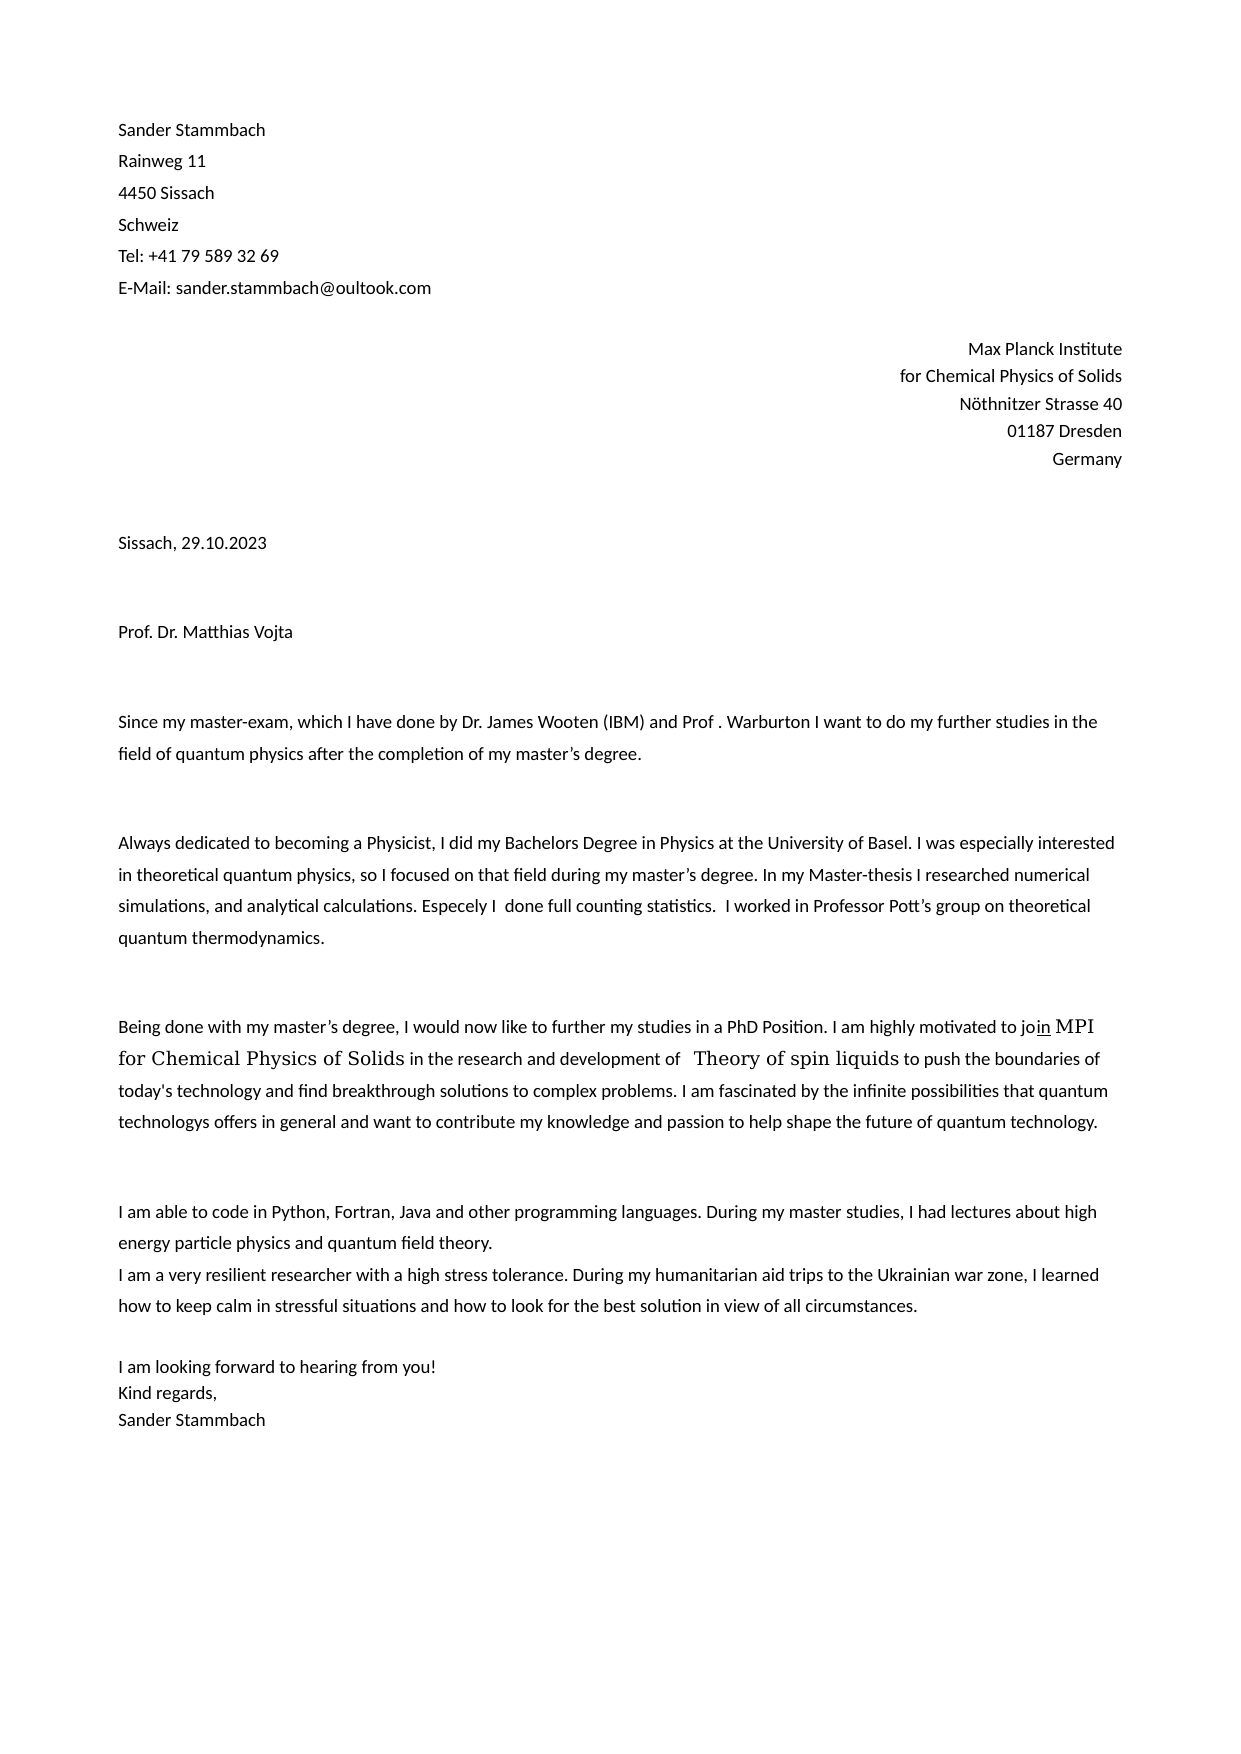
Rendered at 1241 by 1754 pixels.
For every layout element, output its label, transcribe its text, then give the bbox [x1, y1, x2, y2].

text Schweiz Tel: +41 79 589 32 69 [118, 213, 1122, 267]
text Sissach, 29.10.2023 [118, 531, 1122, 554]
text Max Planck Institute for Chemical Physics of Solids Nöthnitzer Strasse 40 01187 Dresden Germany [118, 337, 1122, 497]
text Always dedicated to becoming a Physicist, I did my Bachelors Degree in Physics at the University of Basel. I was especially interested in theoretical quantum physics, so I focused on that field during my master’s degree. In my Master-thesis I researched numerical simulations, and analytical calculations. Especely I done full counting statistics. I worked in Professor Pott’s group on theoretical quantum thermodynamics. [118, 831, 1122, 949]
text Prof. Dr. Matthias Vojta [118, 621, 1122, 644]
text E-Mail: sander.stammbach@oultook.com [118, 276, 1122, 299]
text Being done with my master’s degree, I would now like to further my studies in a PhD Position. I am highly motivated to join MPI for Chemical Physics of Solids in the research and development of Theory of spin liquids to push the boundaries of today's technology and find breakthrough solutions to complex problems. I am fascinated by the infinite possibilities that quantum technologys offers in general and want to contribute my knowledge and passion to help shape the future of quantum technology. [118, 1016, 1122, 1133]
text I am able to code in Python, Fortran, Java and other programming languages. During my master studies, I had lectures about high energy particle physics and quantum field theory. I am a very resilient researcher with a high stress tolerance. During my humanitarian aid trips to the Ukrainian war zone, I learned how to keep calm in stressful situations and how to look for the best solution in view of all circumstances. [118, 1200, 1122, 1317]
text Sander Stammbach Rainweg 11 [118, 118, 1122, 173]
text 4450 Sissach [118, 181, 1122, 204]
text I am looking forward to hearing from you! Kind regards, Sander Stammbach [118, 1355, 1122, 1431]
text Since my master-exam, which I have done by Dr. James Wooten (IBM) and Prof . Warburton I want to do my further studies in the field of quantum physics after the completion of my master’s degree. [118, 710, 1122, 765]
